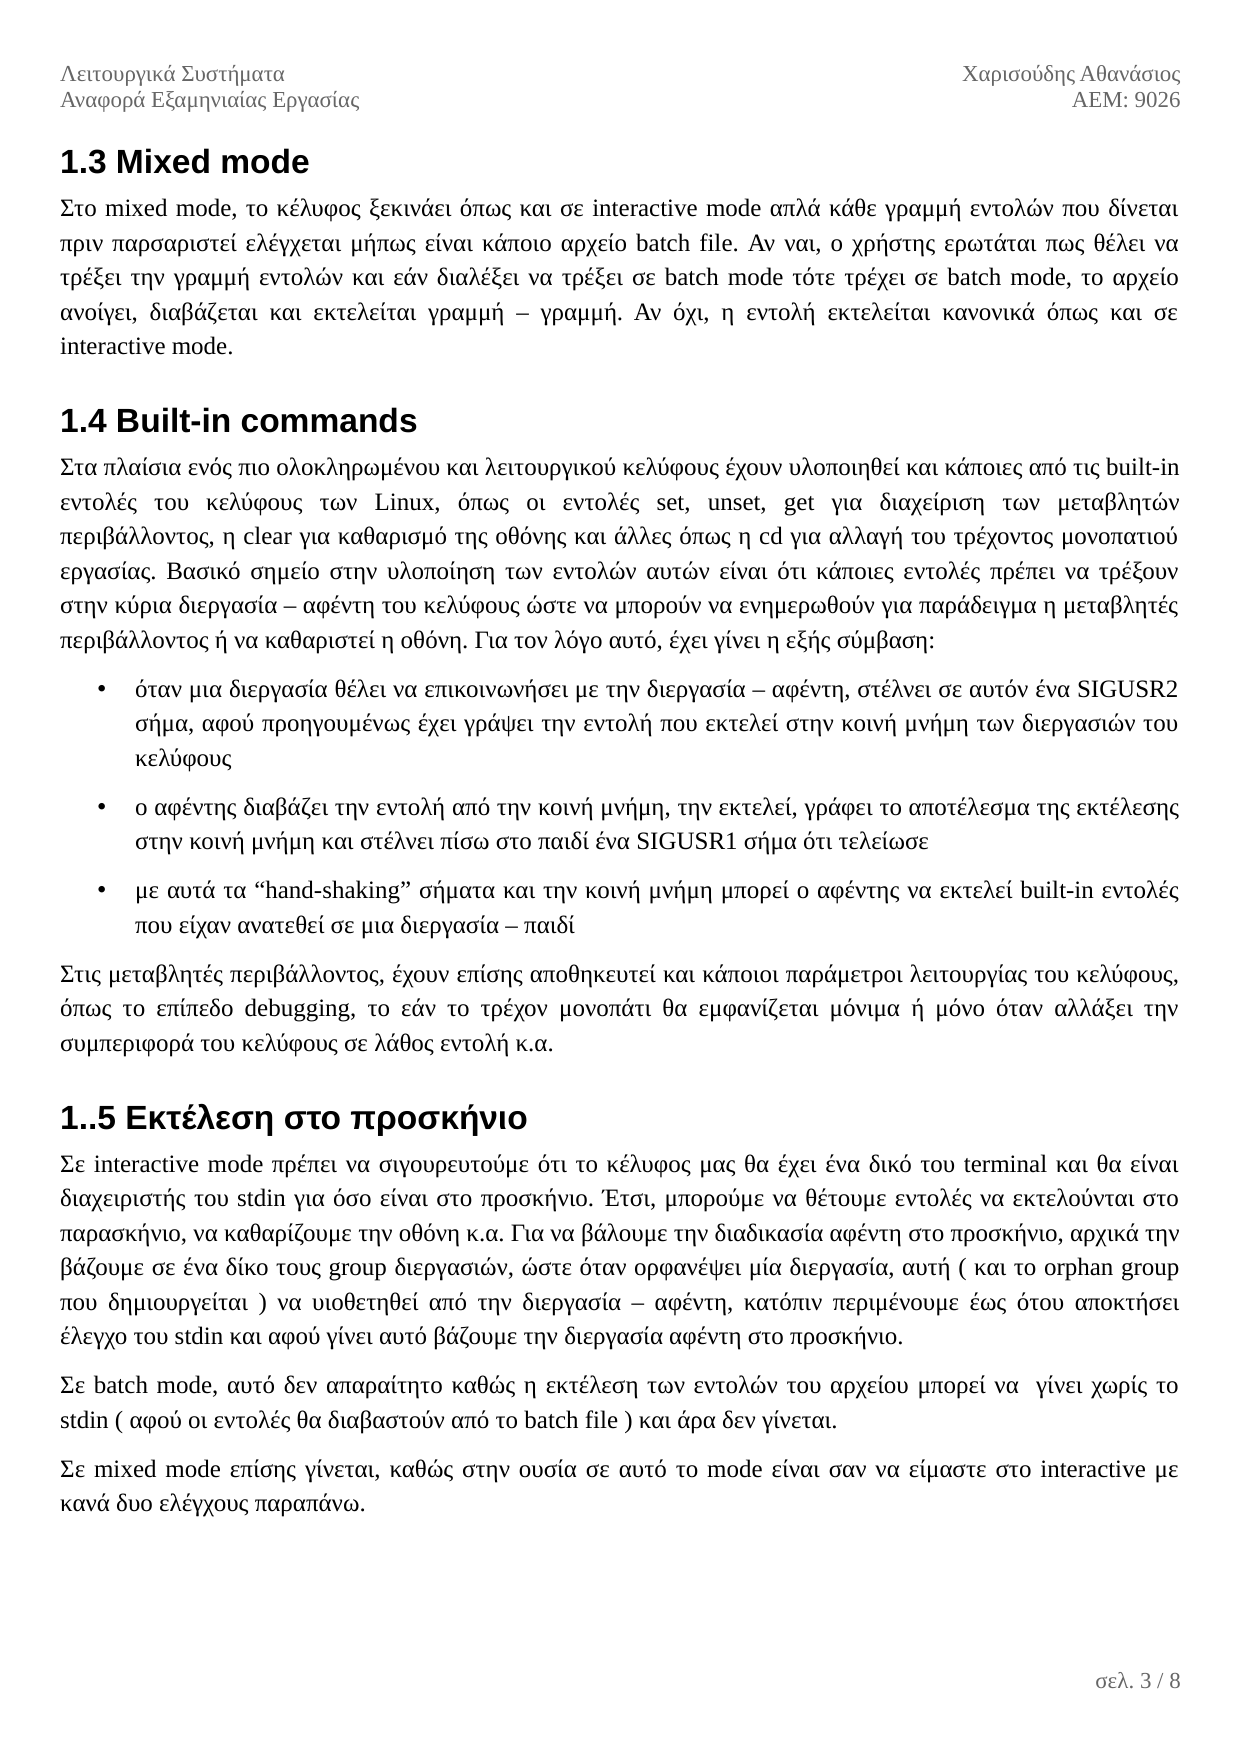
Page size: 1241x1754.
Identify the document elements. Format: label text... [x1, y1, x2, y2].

text Σε batch mode, αυτό δεν απαραίτητο καθώς η εκτέλεση των εντολών του αρχείου μπορεί να γίνει χωρίς το stdin ( αφού οι εντολές θα διαβαστούν από το batch file ) και άρα δεν γίνεται. [60, 1370, 1181, 1433]
subtitle 1.3 Mixed mode [60, 142, 1181, 181]
text Σε interactive mode πρέπει να σιγουρευτούμε ότι το κέλυφος μας θα έχει ένα δικό του terminal και θα είναι διαχειριστής του stdin για όσο είναι στο προσκήνιο. Έτσι, μπορούμε να θέτουμε εντολές να εκτελούνται στο παρασκήνιο, να καθαρίζουμε την οθόνη κ.α. Για να βάλουμε την διαδικασία αφέντη στο προσκήνιο, αρχικά την βάζουμε σε ένα δίκο τους group διεργασιών, ώστε όταν ορφανέψει μία διεργασία, αυτή ( και το orphan group που δημιουργείται ) να υιοθετηθεί από την διεργασία – αφέντη, κατόπιν περιμένουμε έως ότου αποκτήσει έλεγχο του stdin και αφού γίνει αυτό βάζουμε την διεργασία αφέντη στο προσκήνιο. [60, 1149, 1181, 1350]
text Στα πλαίσια ενός πιο ολοκληρωμένου και λειτουργικού κελύφους έχουν υλοποιηθεί και κάποιες από τις built-in εντολές του κελύφους των Linux, όπως οι εντολές set, unset, get για διαχείριση των μεταβλητών περιβάλλοντος, η clear για καθαρισμό της οθόνης και άλλες όπως η cd για αλλαγή του τρέχοντος μονοπατιού εργασίας. Βασικό σημείο στην υλοποίηση των εντολών αυτών είναι ότι κάποιες εντολές πρέπει να τρέξουν στην κύρια διεργασία – αφέντη του κελύφους ώστε να μπορούν να ενημερωθούν για παράδειγμα η μεταβλητές περιβάλλοντος ή να καθαριστεί η οθόνη. Για τον λόγο αυτό, έχει γίνει η εξής σύμβαση: [60, 452, 1181, 653]
list με αυτά τα “hand-shaking” σήματα και την κοινή μνήμη μπορεί ο αφέντης να εκτελεί built-in εντολές που είχαν ανατεθεί σε μια διεργασία – παιδί [97, 875, 1181, 938]
list όταν μια διεργασία θέλει να επικοινωνήσει με την διεργασία – αφέντη, στέλνει σε αυτόν ένα SIGUSR2 σήμα, αφού προηγουμένως έχει γράψει την εντολή που εκτελεί στην κοινή μνήμη των διεργασιών του κελύφους [97, 674, 1181, 771]
text Στις μεταβλητές περιβάλλοντος, έχουν επίσης αποθηκευτεί και κάποιοι παράμετροι λειτουργίας του κελύφους, όπως το επίπεδο debugging, το εάν το τρέχον μονοπάτι θα εμφανίζεται μόνιμα ή μόνο όταν αλλάξει την συμπεριφορά του κελύφους σε λάθος εντολή κ.α. [60, 959, 1181, 1057]
list ο αφέντης διαβάζει την εντολή από την κοινή μνήμη, την εκτελεί, γράφει το αποτέλεσμα της εκτέλεσης στην κοινή μνήμη και στέλνει πίσω στο παιδί ένα SIGUSR1 σήμα ότι τελείωσε [97, 792, 1181, 855]
text Στο mixed mode, το κέλυφος ξεκινάει όπως και σε interactive mode απλά κάθε γραμμή εντολών που δίνεται πριν παρσαριστεί ελέγχεται μήπως είναι κάποιο αρχείο batch file. Αν ναι, ο χρήστης ερωτάται πως θέλει να τρέξει την γραμμή εντολών και εάν διαλέξει να τρέξει σε batch mode τότε τρέχει σε batch mode, το αρχείο ανοίγει, διαβάζεται και εκτελείται γραμμή – γραμμή. Αν όχι, η εντολή εκτελείται κανονικά όπως και σε interactive mode. [60, 193, 1181, 360]
subtitle 1.4 Built-in commands [60, 401, 1181, 440]
subtitle 1..5 Εκτέλεση στο προσκήνιο [60, 1098, 1181, 1136]
text Σε mixed mode επίσης γίνεται, καθώς στην ουσία σε αυτό το mode είναι σαν να είμαστε στο interactive με κανά δυο ελέγχους παραπάνω. [60, 1454, 1181, 1517]
